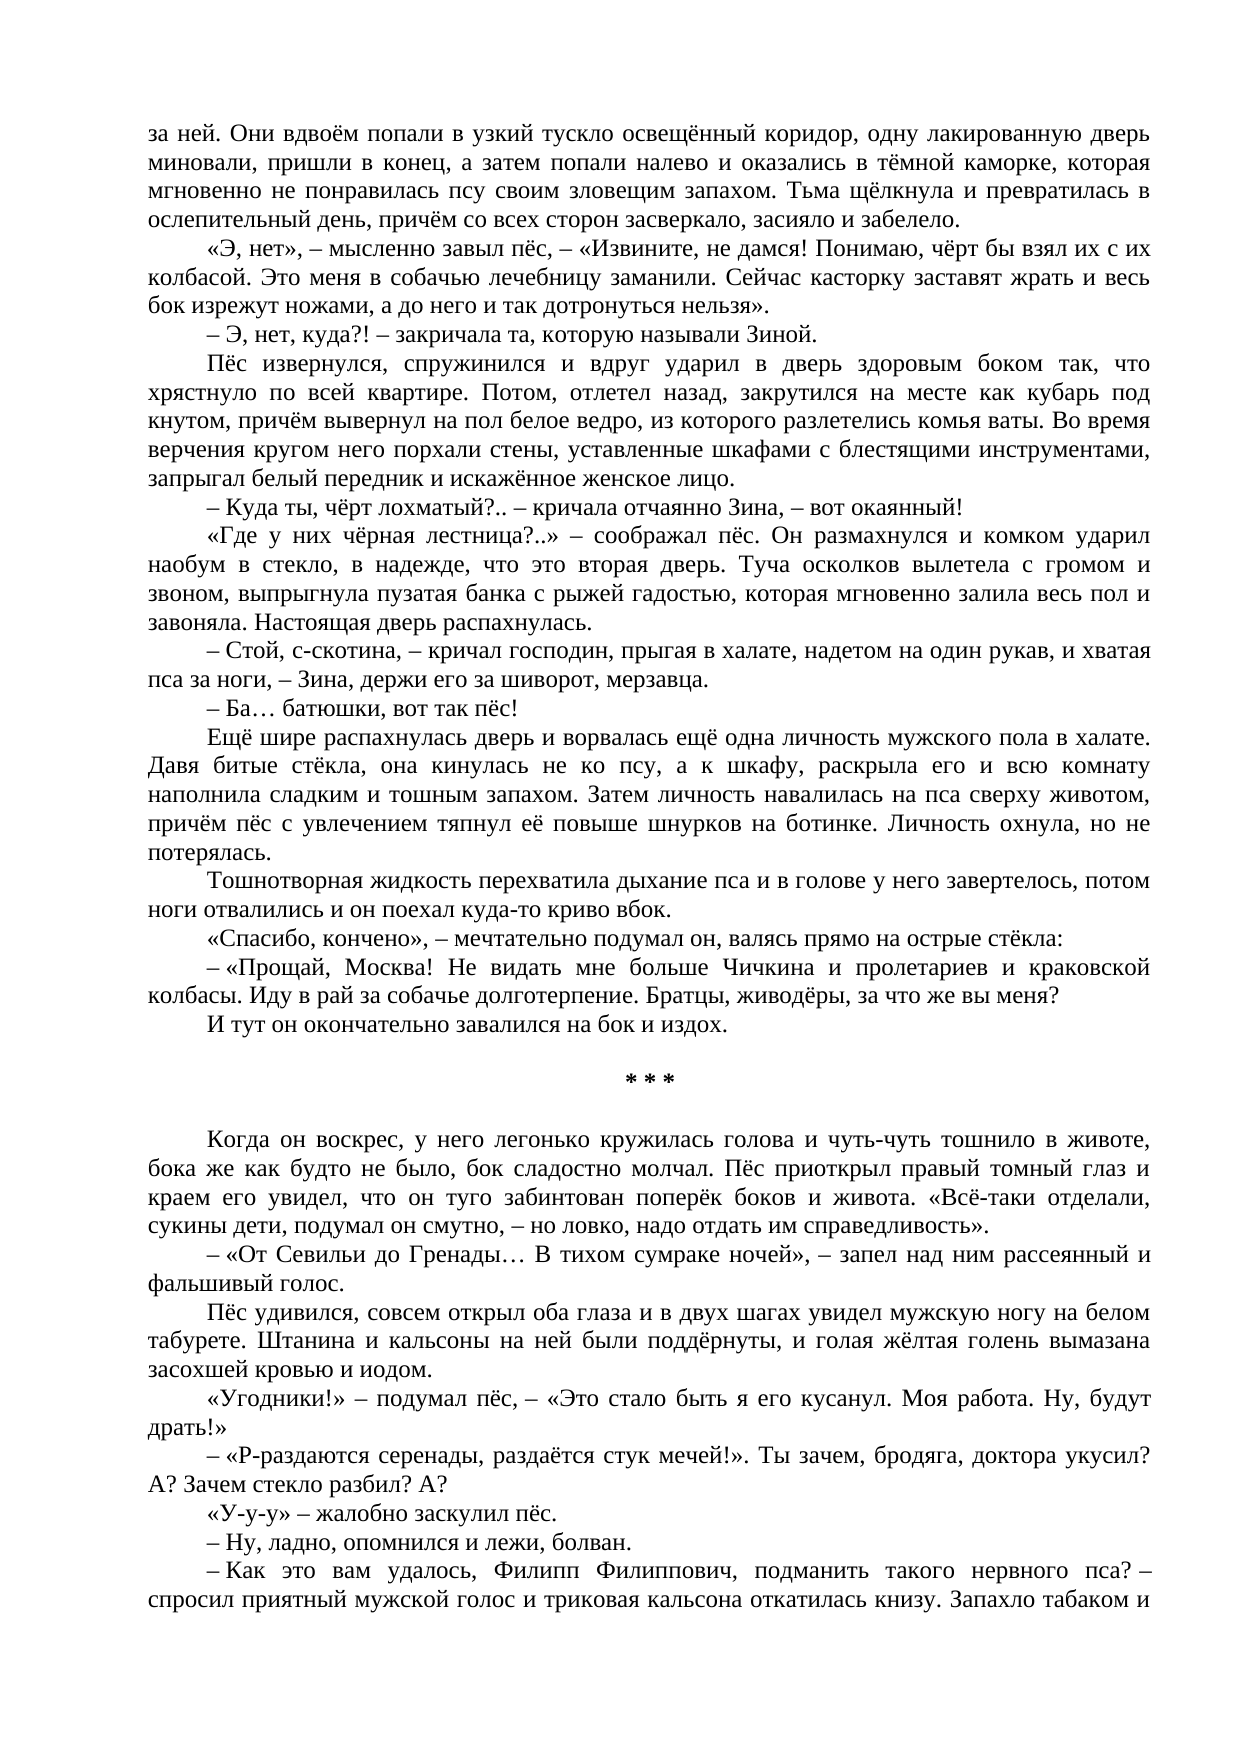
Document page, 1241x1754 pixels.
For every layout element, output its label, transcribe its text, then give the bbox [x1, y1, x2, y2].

text Ещё шире распахнулась дверь и ворвалась ещё одна личность мужского пола в халате. Давя битые стёкла, она кинулась не ко псу, а к шкафу, раскрыла его и всю комнату наполнила сладким и тошным запахом. Затем личность навалилась на пса сверху животом, причём пёс с увлечением тяпнул её повыше шнурков на ботинке. Личность охнула, но не потерялась. [148, 722, 1152, 866]
text Когда он воскрес, у него легонько кружилась голова и чуть-чуть тошнило в животе, бока же как будто не было, бок сладостно молчал. Пёс приоткрыл правый томный глаз и краем его увидел, что он туго забинтован поперёк боков и живота. «Всё-таки отделали, сукины дети, подумал он смутно, – но ловко, надо отдать им справедливость». [148, 1124, 1152, 1239]
text «Угодники!» – подумал пёс, – «Это стало быть я его кусанул. Моя работа. Ну, будут драть!» [148, 1383, 1152, 1441]
text «У-у-у» – жалобно заскулил пёс. [148, 1498, 1152, 1527]
text «Спасибо, кончено», – мечтательно подумал он, валясь прямо на острые стёкла: [148, 923, 1152, 952]
text – Стой, с-скотина, – кричал господин, прыгая в халате, надетом на один рукав, и хватая пса за ноги, – Зина, держи его за шиворот, мерзавца. [148, 636, 1152, 693]
text – «Прощай, Москва! Не видать мне больше Чичкина и пролетариев и краковской колбасы. Иду в рай за собачье долготерпение. Братцы, живодёры, за что же вы меня? [148, 952, 1152, 1009]
subtitle * * * [148, 1067, 1152, 1096]
text – «Р-раздаются серенады, раздаётся стук мечей!». Ты зачем, бродяга, доктора укусил? А? Зачем стекло разбил? А? [148, 1441, 1152, 1498]
text «Где у них чёрная лестница?..» – соображал пёс. Он размахнулся и комком ударил наобум в стекло, в надежде, что это вторая дверь. Туча осколков вылетела с громом и звоном, выпрыгнула пузатая банка с рыжей гадостью, которая мгновенно залила весь пол и завоняла. Настоящая дверь распахнулась. [148, 521, 1152, 636]
text – «От Севильи до Гренады… В тихом сумраке ночей», – запел над ним рассеянный и фальшивый голос. [148, 1239, 1152, 1297]
text И тут он окончательно завалился на бок и издох. [148, 1009, 1152, 1038]
text за ней. Они вдвоём попали в узкий тускло освещённый коридор, одну лакированную дверь миновали, пришли в конец, а затем попали налево и оказались в тёмной каморке, которая мгновенно не понравилась псу своим зловещим запахом. Тьма щёлкнула и превратилась в ослепительный день, причём со всех сторон засверкало, засияло и забелело. [148, 118, 1152, 233]
text – Э, нет, куда?! – закричала та, которую называли Зиной. [148, 319, 1152, 348]
text Пёс извернулся, спружинился и вдруг ударил в дверь здоровым боком так, что хрястнуло по всей квартире. Потом, отлетел назад, закрутился на месте как кубарь под кнутом, причём вывернул на пол белое ведро, из которого разлетелись комья ваты. Во время верчения кругом него порхали стены, уставленные шкафами с блестящими инструментами, запрыгал белый передник и искажённое женское лицо. [148, 348, 1152, 492]
text – Ну, ладно, опомнился и лежи, болван. [148, 1527, 1152, 1556]
text Тошнотворная жидкость перехватила дыхание пса и в голове у него завертелось, потом ноги отвалились и он поехал куда-то криво вбок. [148, 866, 1152, 923]
text – Куда ты, чёрт лохматый?.. – кричала отчаянно Зина, – вот окаянный! [148, 492, 1152, 521]
text – Как это вам удалось, Филипп Филиппович, подманить такого нервного пса? – спросил приятный мужской голос и триковая кальсона откатилась книзу. Запахло табаком и [148, 1556, 1152, 1613]
text Пёс удивился, совсем открыл оба глаза и в двух шагах увидел мужскую ногу на белом табурете. Штанина и кальсоны на ней были поддёрнуты, и голая жёлтая голень вымазана засохшей кровью и иодом. [148, 1297, 1152, 1383]
text «Э, нет», – мысленно завыл пёс, – «Извините, не дамся! Понимаю, чёрт бы взял их с их колбасой. Это меня в собачью лечебницу заманили. Сейчас касторку заставят жрать и весь бок изрежут ножами, а до него и так дотронуться нельзя». [148, 233, 1152, 319]
text – Ба… батюшки, вот так пёс! [148, 693, 1152, 722]
